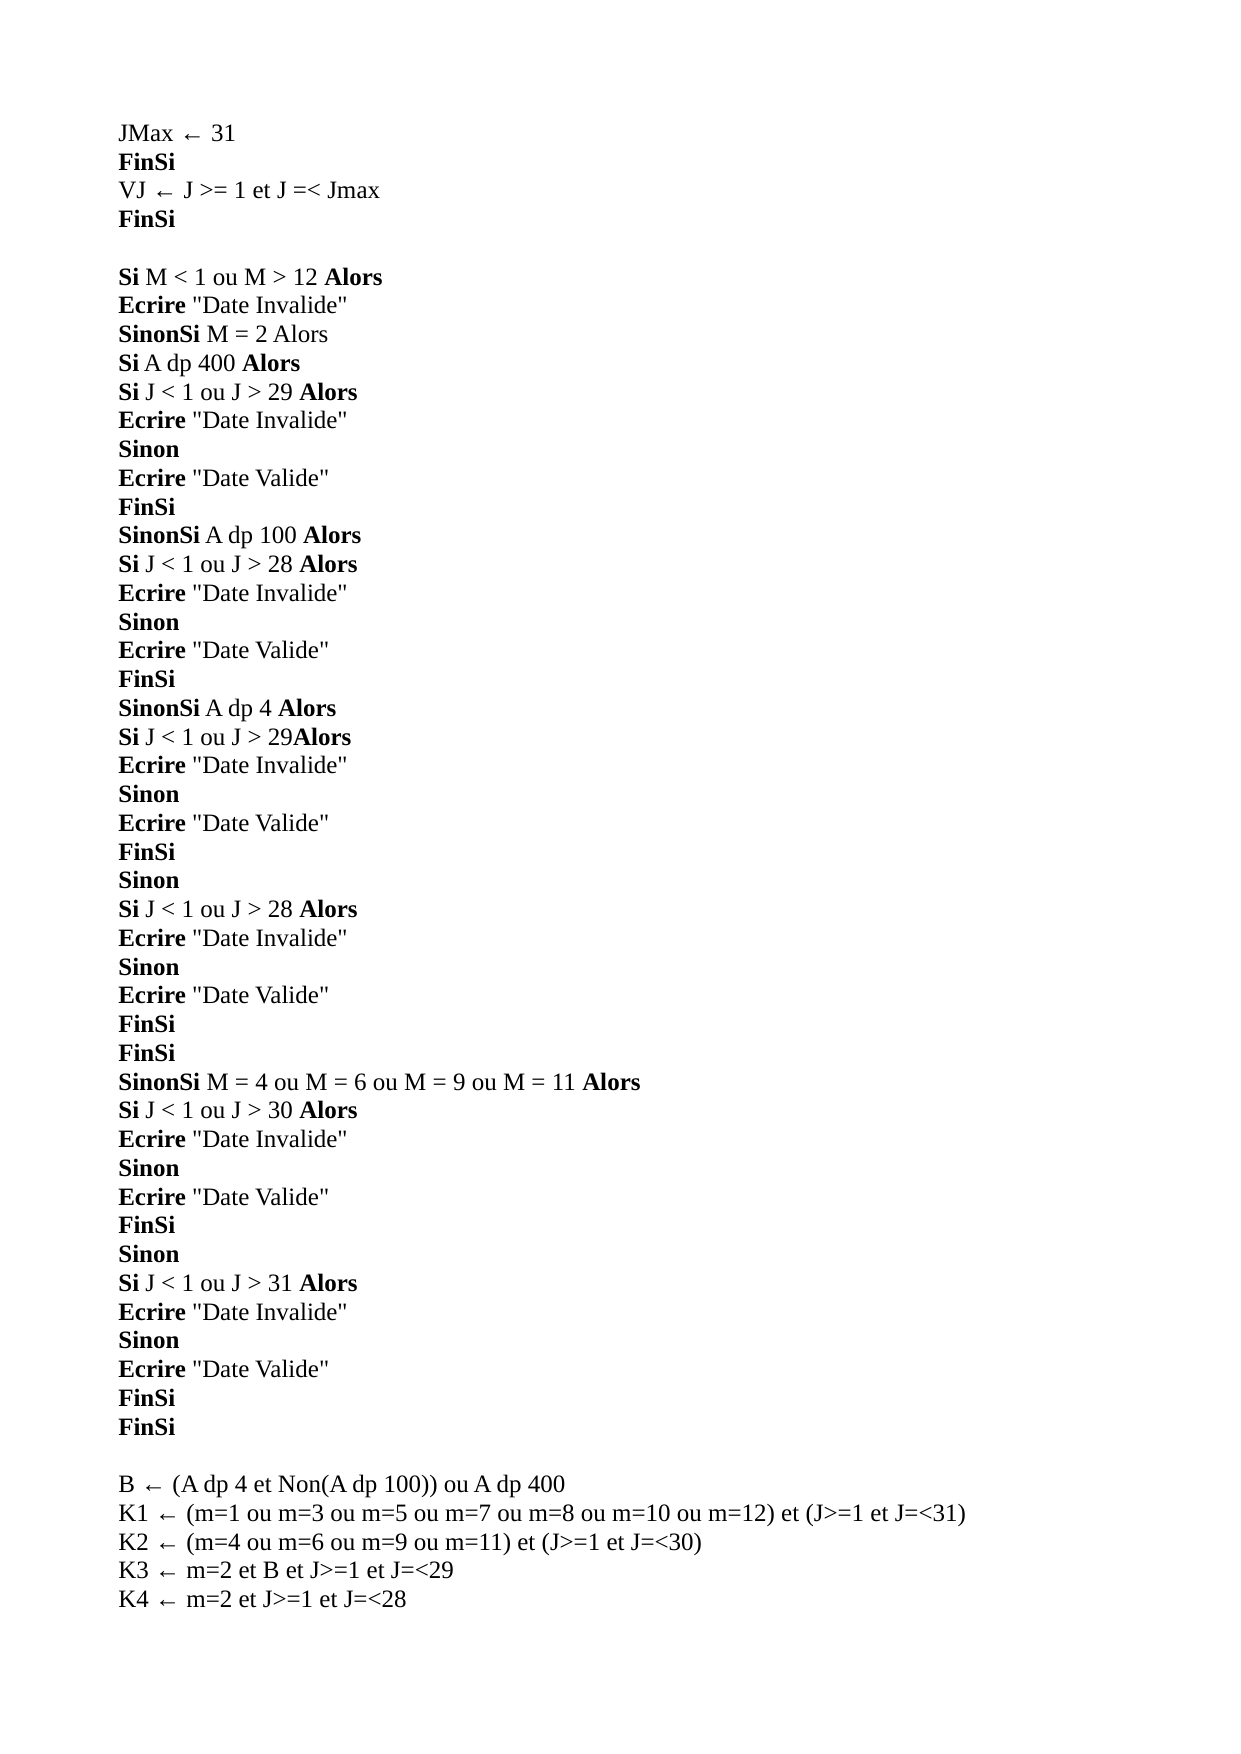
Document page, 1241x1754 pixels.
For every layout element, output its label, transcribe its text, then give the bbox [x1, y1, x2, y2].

text Sinon Ecrire "Date Valide" FinSi Sinon Si J < 1 ou J > 28 Alors Ecrire "Date Invalide" Sinon Ecrire "Date Valide" FinSi FinSi SinonSi M = 4 ou M = 6 ou M = 9 ou M = 11 Alors [118, 779, 1122, 1096]
text JMax ← 31 FinSi VJ ← J >= 1 et J =< Jmax FinSi [118, 118, 1122, 233]
text Si M < 1 ou M > 12 Alors Ecrire "Date Invalide" SinonSi M = 2 Alors Si A dp 400 Alors Si J < 1 ou J > 29 Alors Ecrire "Date Invalide" Sinon Ecrire "Date Valide" FinSi [118, 262, 1122, 521]
text Si J < 1 ou J > 30 Alors Ecrire "Date Invalide" Sinon Ecrire "Date Valide" FinSi Sinon Si J < 1 ou J > 31 Alors Ecrire "Date Invalide" Sinon Ecrire "Date Valide" FinSi FinSi [118, 1096, 1122, 1441]
text B ← (A dp 4 et Non(A dp 100)) ou A dp 400 K1 ← (m=1 ou m=3 ou m=5 ou m=7 ou m=8 ou m=10 ou m=12) et (J>=1 et J=<31) K2 ← (m=4 ou m=6 ou m=9 ou m=11) et (J>=1 et J=<30) K3 ← m=2 et B et J>=1 et J=<29 K4 ← m=2 et J>=1 et J=<28 [118, 1469, 1122, 1613]
text SinonSi A dp 100 Alors Si J < 1 ou J > 28 Alors Ecrire "Date Invalide" Sinon Ecrire "Date Valide" FinSi SinonSi A dp 4 Alors Si J < 1 ou J > 29Alors Ecrire "Date Invalide" [118, 521, 1122, 779]
